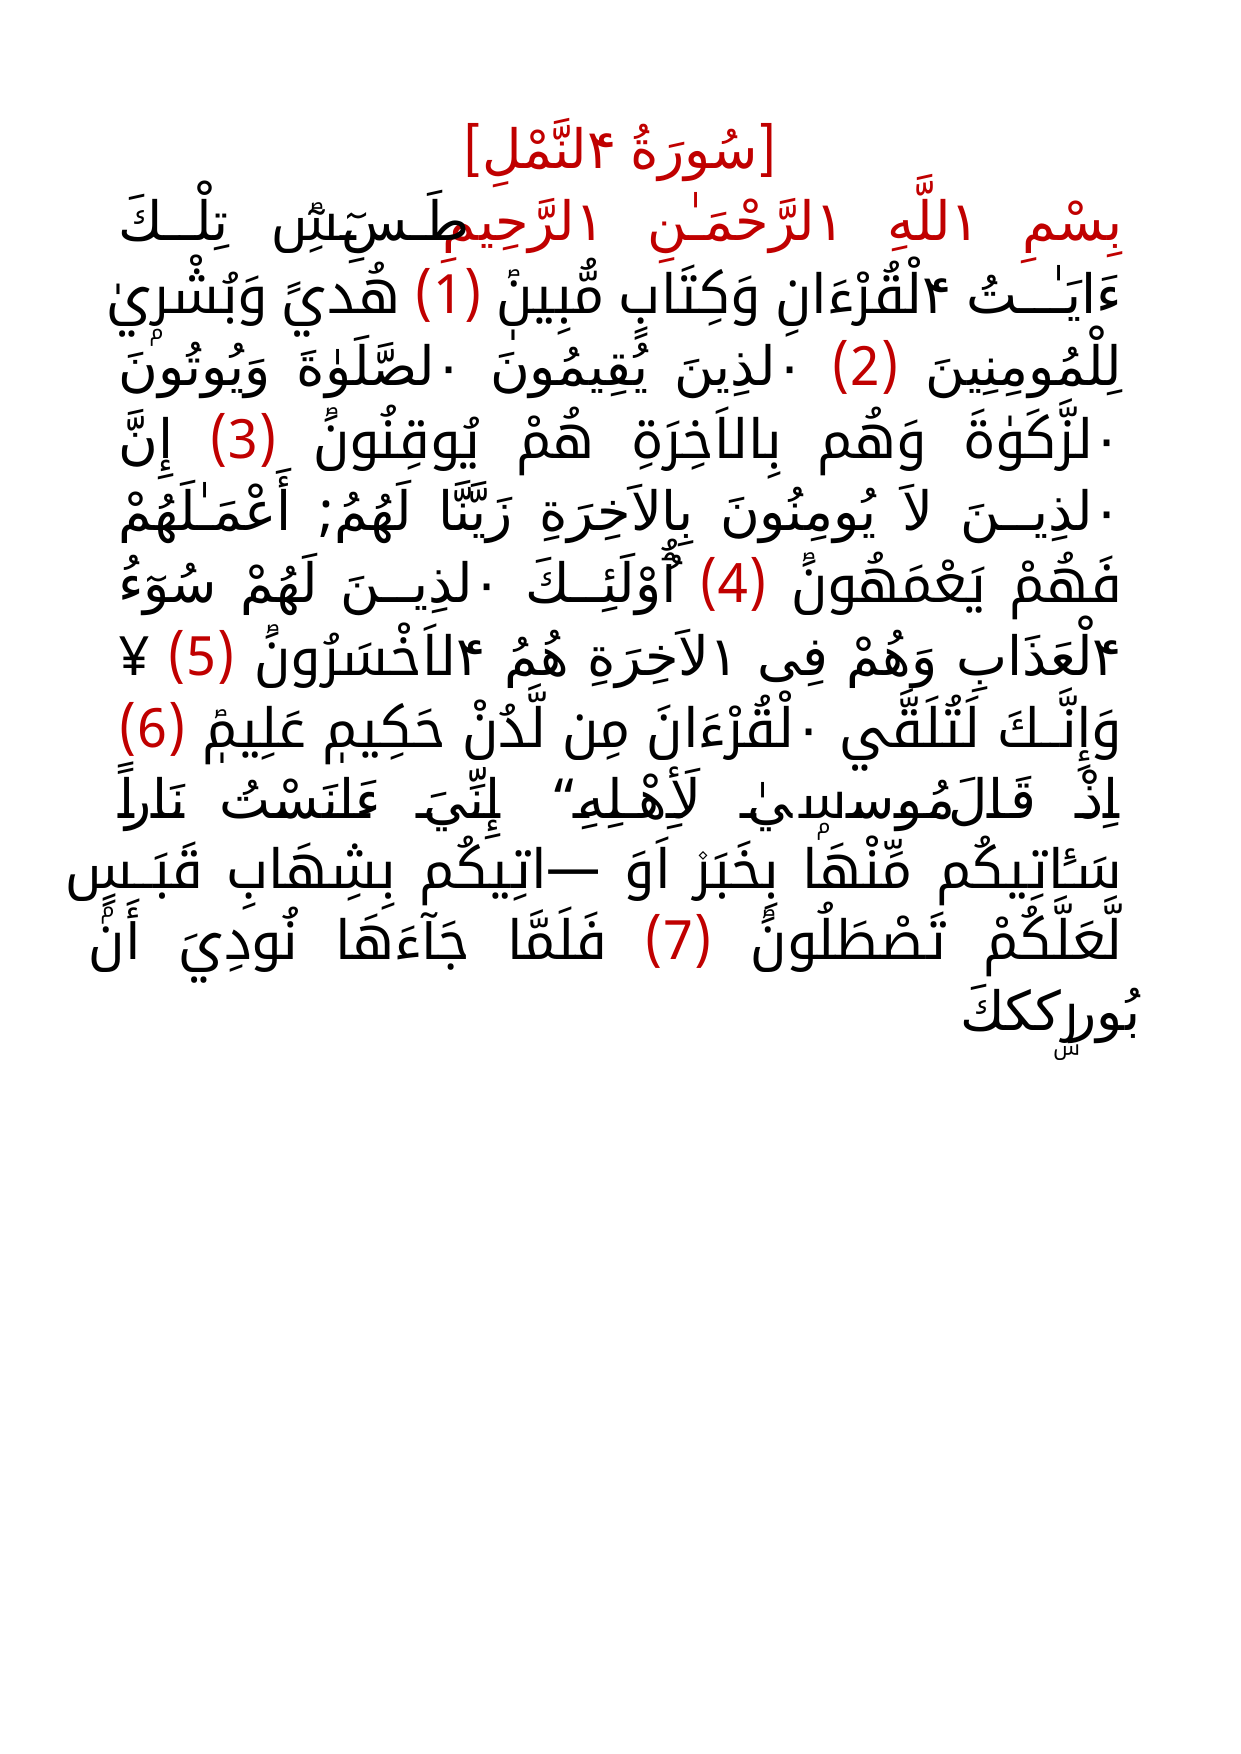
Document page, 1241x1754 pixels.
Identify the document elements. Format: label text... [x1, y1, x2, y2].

text بِسْمِ ۱للَّهِ ۱لرَّحْمَـٰنِ ۱لرَّحِيمِ طَـسِٓؐ تِلْــكَ ءَايَـٰــتُ ۴لْقُرْءَانِ وَكِتَابٍ مُّبِينٖؐ (1) هُديً وَبُشْرۭيٰ لِلْمُومِنِينَ (2) ۰لذِينَ يُقِيمُونَ ۰لصَّلَوٰةَ وَيُوتُونَ ۰لزَّكَوٰةَ وَهُم بِالاَخِرَةِ هُمْ يُوقِنُونَؐ (3) إِنَّ ۰لذِيــنَ لاَ يُومِنُونَ بِالاَخِرَةِ زَيَّنَّا لَهُمُ; أَعْمَـٰلَهُمْ فَهُمْ يَعْمَهُونَؐ (4) ٱُوْلَئِــكَ ۰لذِيــنَ لَهُمْ سُوٓءُ ۴لْعَذَابِ وَهُمْ فِى ۱لاَخِرَةِ هُمُ ۴لاَخْسَرُونَؐ (5) ¥ وَإِنَّــكَ لَتُلَقَّي ۰لْقُرْءَانَ مِن لَّدُنْ حَكِيمٖ عَلِيمٖؐ (6) اِذْ قَالَ مُوسۭيٰ لَأِهْلِهِ“ إِنِّيَ ءَانَسْتُ نَاراً سَـَٔاتِيكُم مِّنْهَا بِخَبَر۫ اَوَ —اتِيكُم بِشِهَابِ قَبَــسٍ لَّعَلَّكُمْ تَصْطَلُونَؐ (7) فَلَمَّا جَآءَهَا نُودِيَ أَنۢ بُورۣكككَ [118, 191, 1122, 1052]
subtitle [سُورَةُ ۴لنَّمْلِ] [118, 118, 1122, 191]
